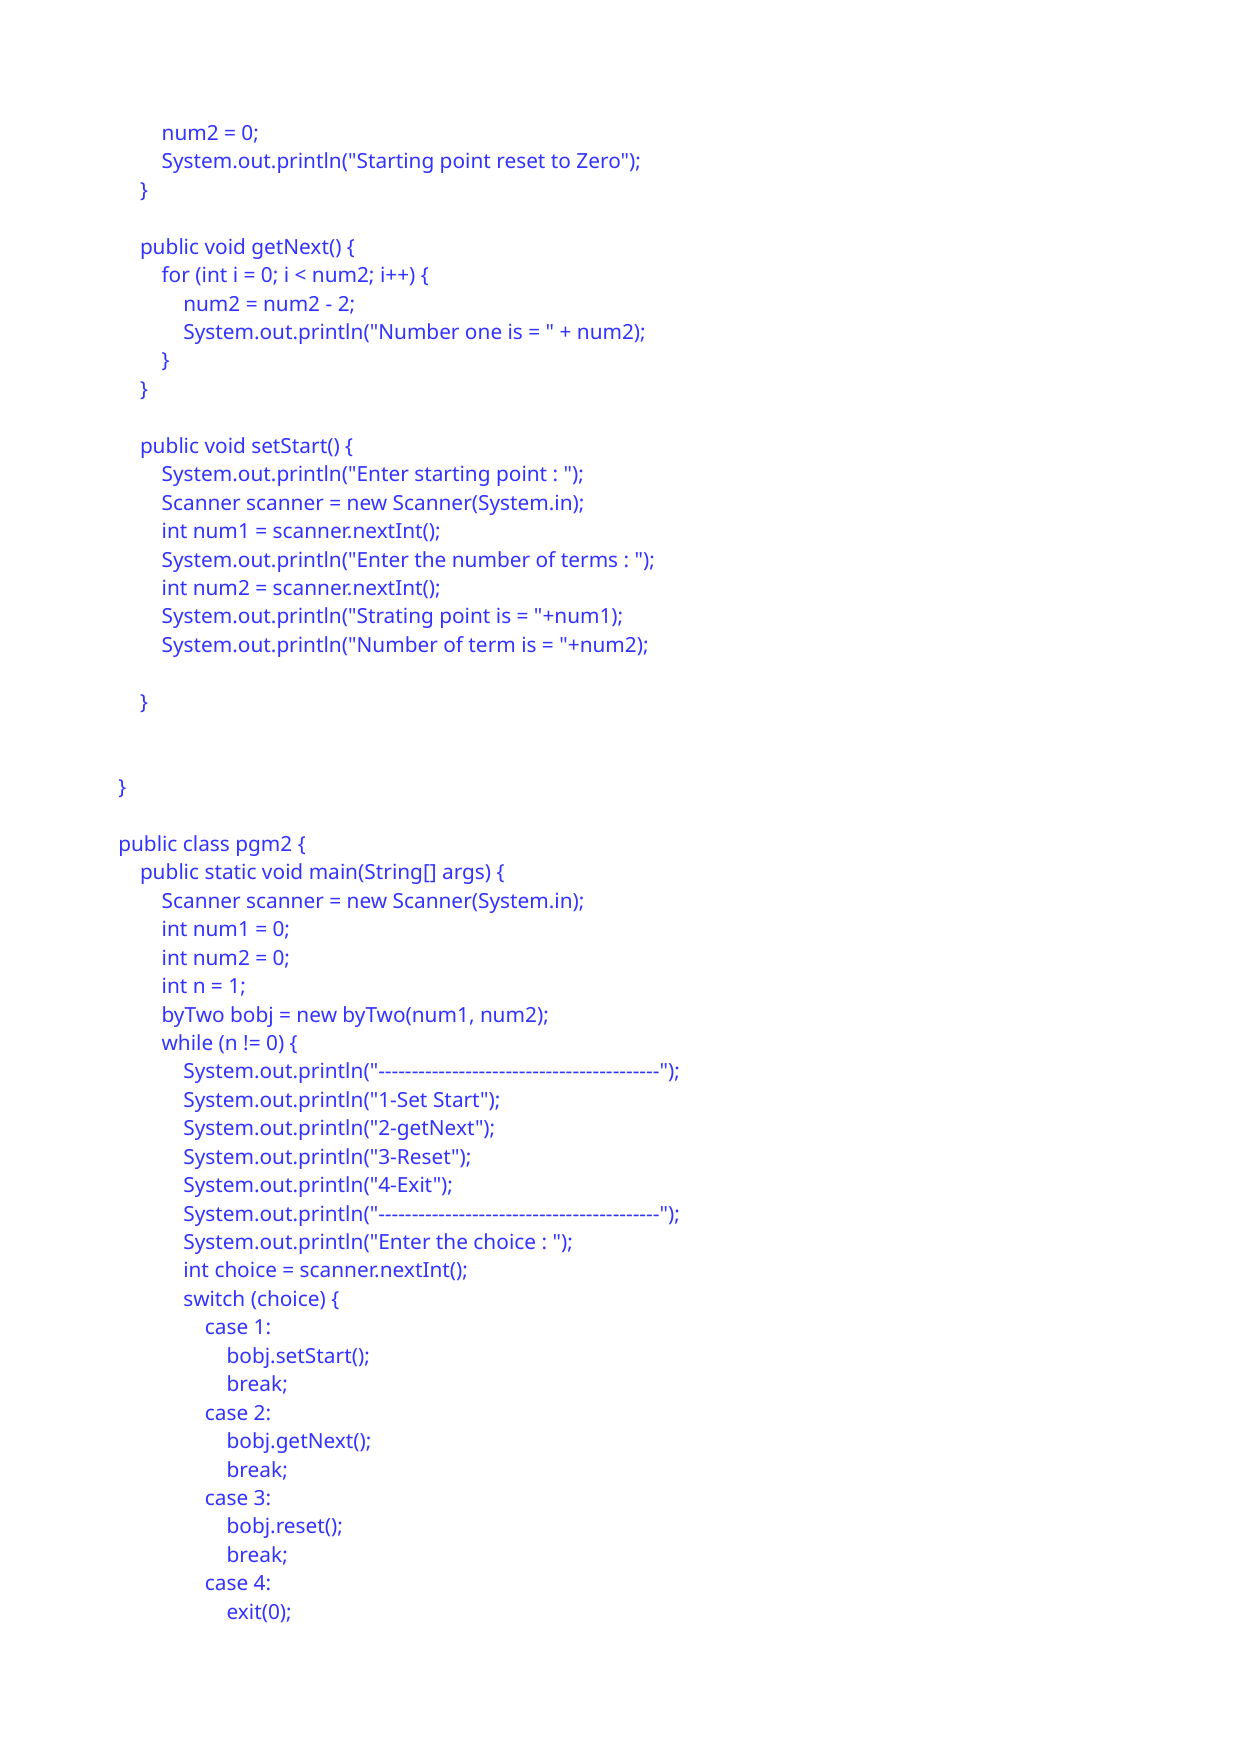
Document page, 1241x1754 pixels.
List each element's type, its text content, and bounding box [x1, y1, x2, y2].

text Scanner scanner = new Scanner(System.in); [118, 488, 1122, 516]
text System.out.println("Number of term is = "+num2); [118, 630, 1122, 658]
text System.out.println("Enter the choice : "); [118, 1227, 1122, 1256]
text case 1: [118, 1312, 1122, 1341]
text System.out.println("4-Exit"); [118, 1170, 1122, 1199]
text break; [118, 1455, 1122, 1483]
text System.out.println("------------------------------------------"); [118, 1199, 1122, 1227]
text } [118, 687, 1122, 715]
text case 2: [118, 1398, 1122, 1426]
text int num2 = 0; [118, 943, 1122, 971]
text num2 = num2 - 2; [118, 289, 1122, 317]
text switch (choice) { [118, 1284, 1122, 1312]
text } [118, 772, 1122, 801]
text break; [118, 1540, 1122, 1568]
text } [118, 346, 1122, 374]
text public static void main(String[] args) { [118, 857, 1122, 886]
text case 3: [118, 1483, 1122, 1512]
text int choice = scanner.nextInt(); [118, 1256, 1122, 1284]
text case 4: [118, 1568, 1122, 1597]
text byTwo bobj = new byTwo(num1, num2); [118, 1000, 1122, 1028]
text System.out.println("------------------------------------------"); [118, 1057, 1122, 1085]
text int num2 = scanner.nextInt(); [118, 573, 1122, 602]
text while (n != 0) { [118, 1028, 1122, 1057]
text } [118, 374, 1122, 402]
text public void getNext() { [118, 232, 1122, 260]
text bobj.reset(); [118, 1512, 1122, 1540]
text break; [118, 1369, 1122, 1398]
text System.out.println("Starting point reset to Zero"); [118, 147, 1122, 175]
text System.out.println("Strating point is = "+num1); [118, 602, 1122, 630]
text int num1 = scanner.nextInt(); [118, 516, 1122, 545]
text int num1 = 0; [118, 914, 1122, 943]
text num2 = 0; [118, 118, 1122, 147]
text public class pgm2 { [118, 829, 1122, 857]
text for (int i = 0; i < num2; i++) { [118, 260, 1122, 289]
text bobj.getNext(); [118, 1426, 1122, 1455]
text System.out.println("1-Set Start"); [118, 1085, 1122, 1113]
text public void setStart() { [118, 431, 1122, 459]
text Scanner scanner = new Scanner(System.in); [118, 886, 1122, 914]
text System.out.println("Enter starting point : "); [118, 459, 1122, 488]
text exit(0); [118, 1597, 1122, 1625]
text System.out.println("Enter the number of terms : "); [118, 545, 1122, 573]
text int n = 1; [118, 971, 1122, 1000]
text System.out.println("3-Reset"); [118, 1142, 1122, 1170]
text System.out.println("2-getNext"); [118, 1113, 1122, 1142]
text System.out.println("Number one is = " + num2); [118, 317, 1122, 346]
text bobj.setStart(); [118, 1341, 1122, 1369]
text } [118, 175, 1122, 203]
